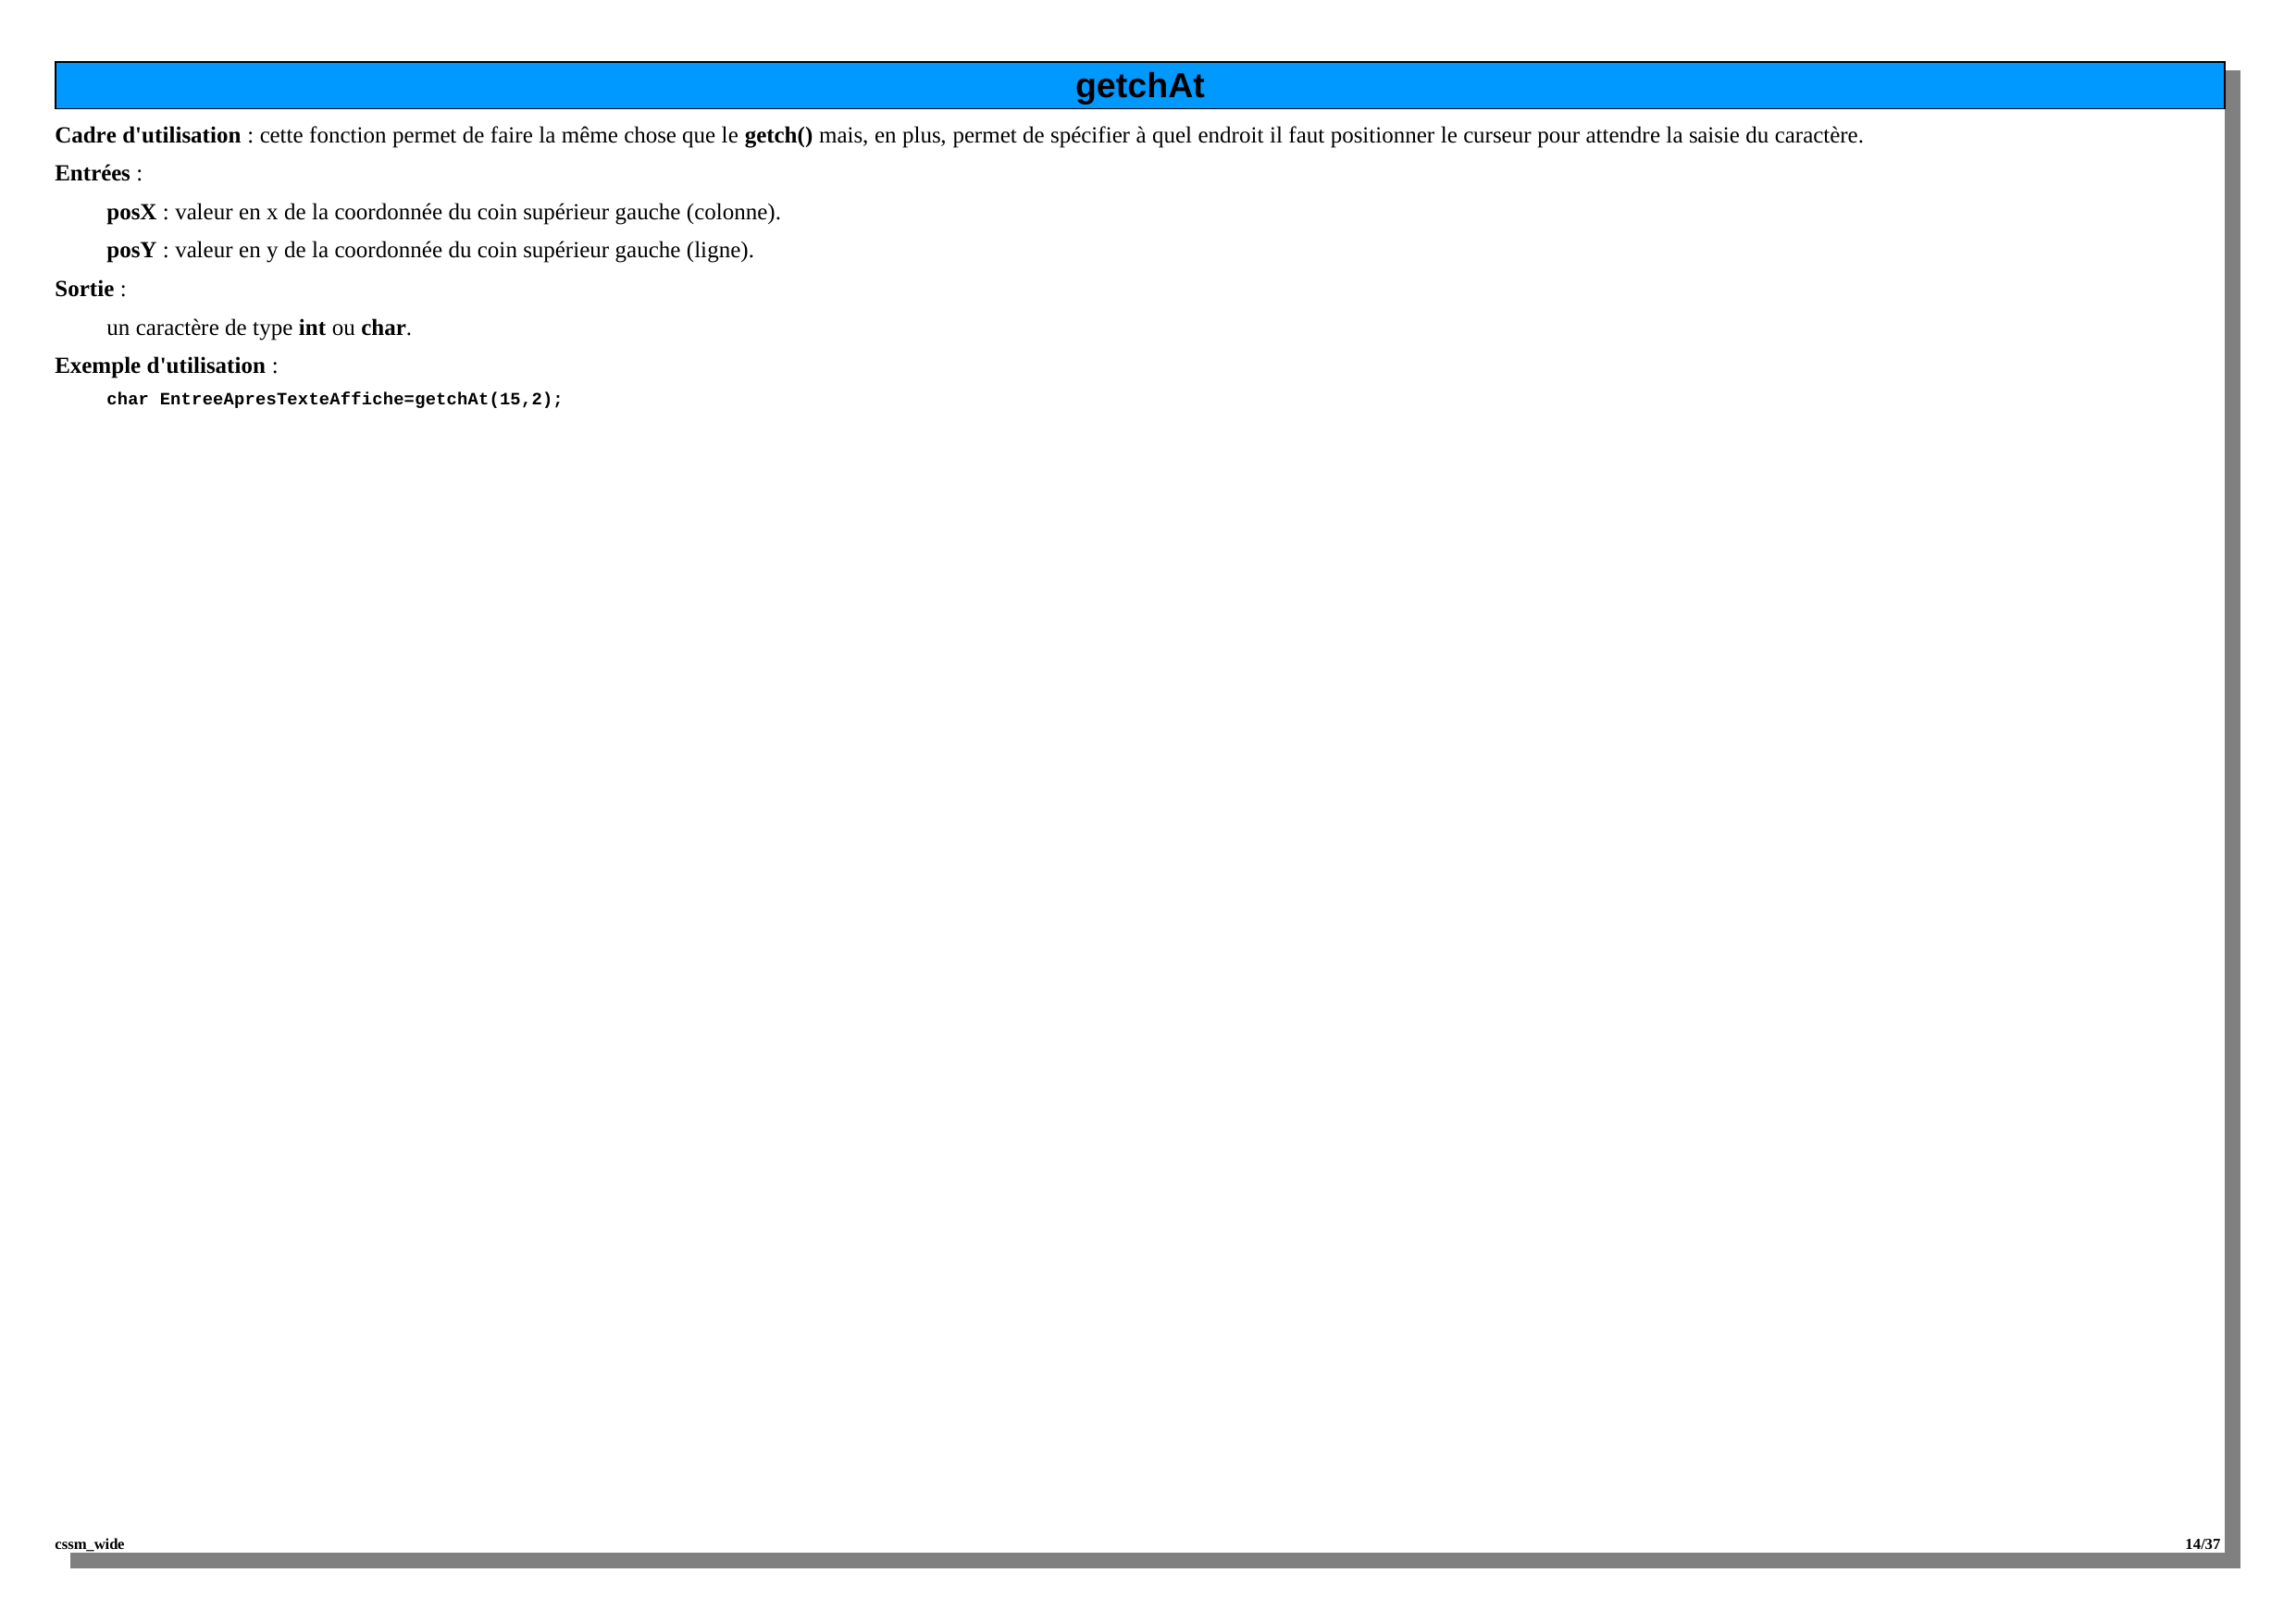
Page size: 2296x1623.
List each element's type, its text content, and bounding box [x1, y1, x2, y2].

text un caractère de type int ou char. [55, 313, 2225, 341]
text char EntreeApresTexteAffiche=getchAt(15,2); [55, 390, 2225, 410]
text Sortie : [55, 275, 2225, 302]
text Cadre d'utilisation : cette fonction permet de faire la même chose que le getch() mais, en plus, permet de spécifier à quel endroit il faut positionner le curseur pour attendre la saisie du caractère. [55, 121, 2225, 148]
subtitle getchAt [56, 63, 2224, 108]
text Entrées : [55, 159, 2225, 186]
text posX : valeur en x de la coordonnée du coin supérieur gauche (colonne). [55, 198, 2225, 225]
text posY : valeur en y de la coordonnée du coin supérieur gauche (ligne). [55, 236, 2225, 263]
text Exemple d'utilisation : [55, 352, 2225, 378]
